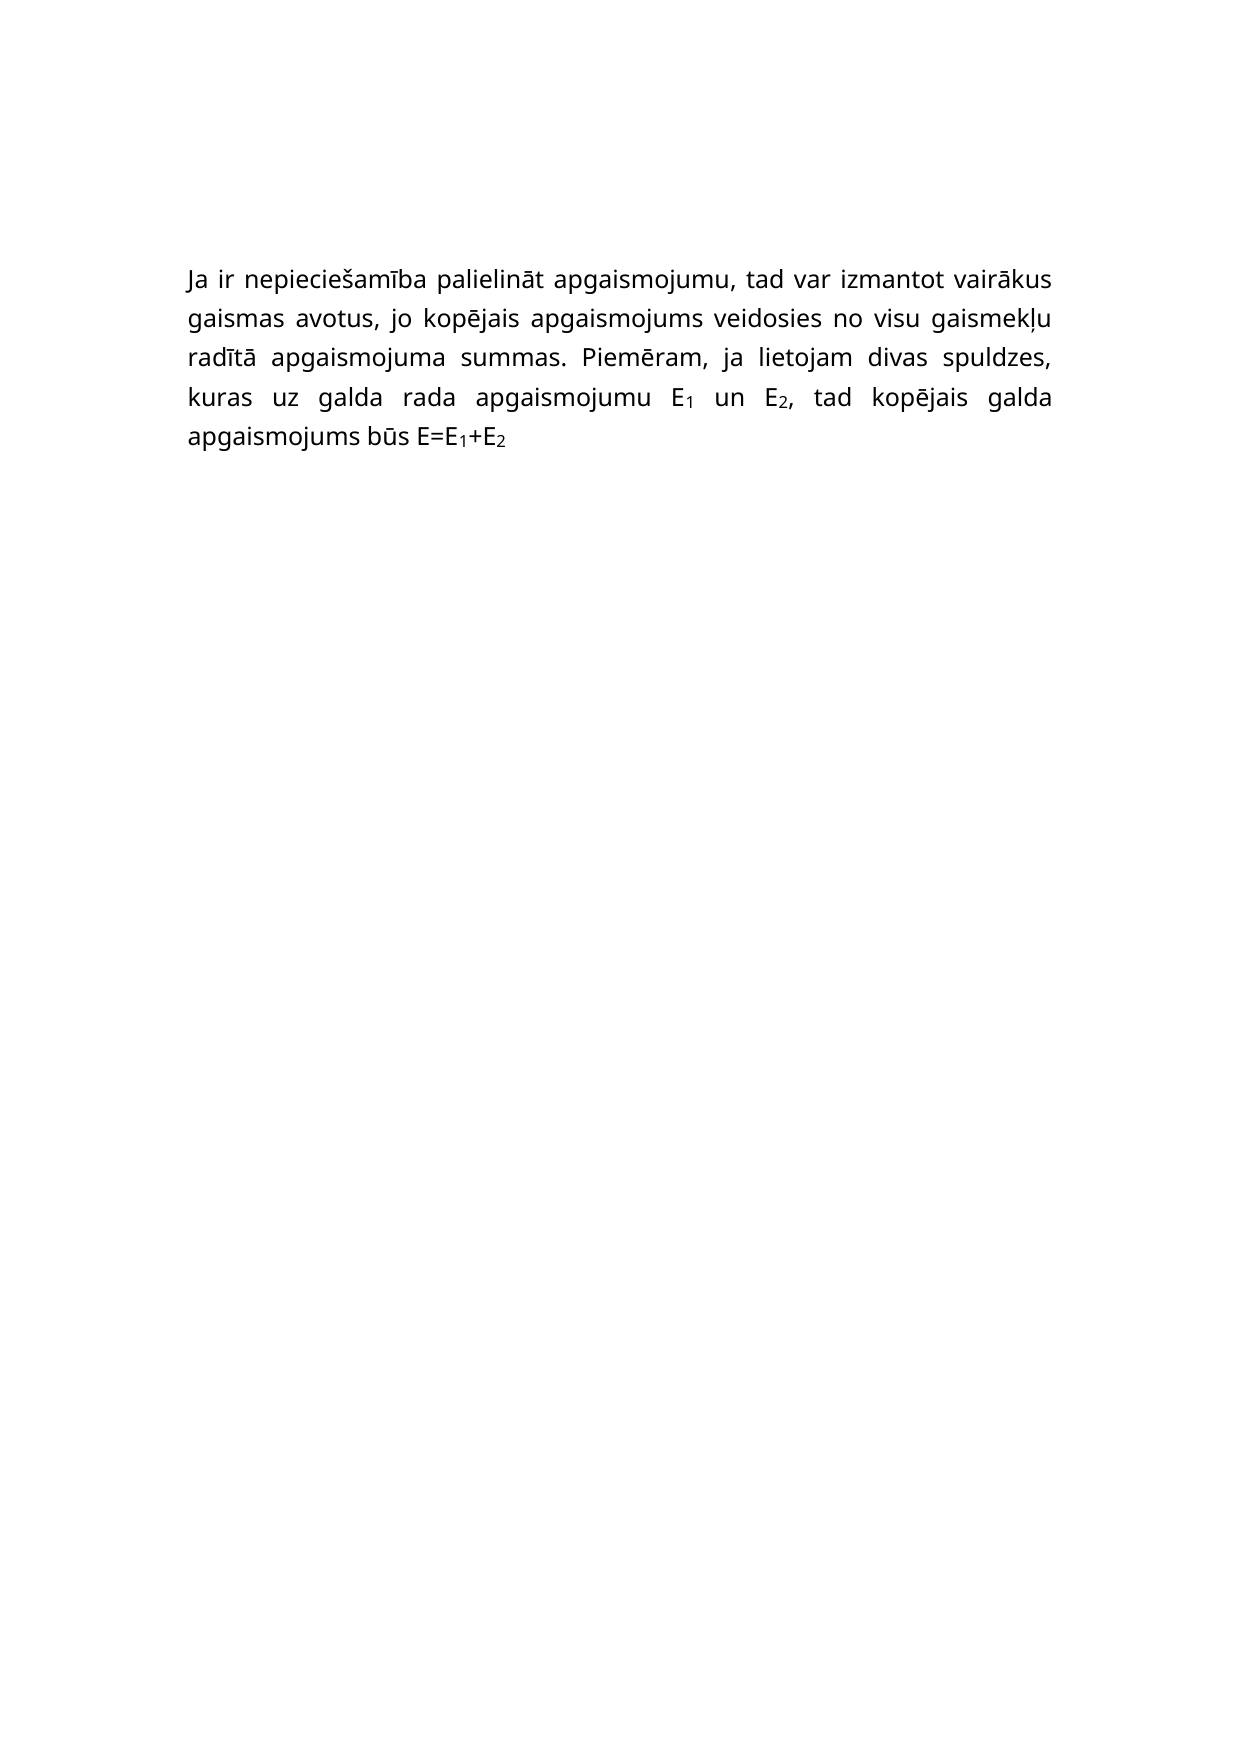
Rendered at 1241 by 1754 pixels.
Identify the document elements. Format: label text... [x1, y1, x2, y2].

text Ja ir nepieciešamība palielināt apgaismojumu, tad var izmantot vairākus gaismas avotus, jo kopējais apgaismojums veidosies no visu gaismekļu radītā apgaismojuma summas. Piemēram, ja lietojam divas spuldzes, kuras uz galda rada apgaismojumu E1 un E2, tad kopējais galda apgaismojums būs E=E1+E2 [187, 262, 1053, 452]
